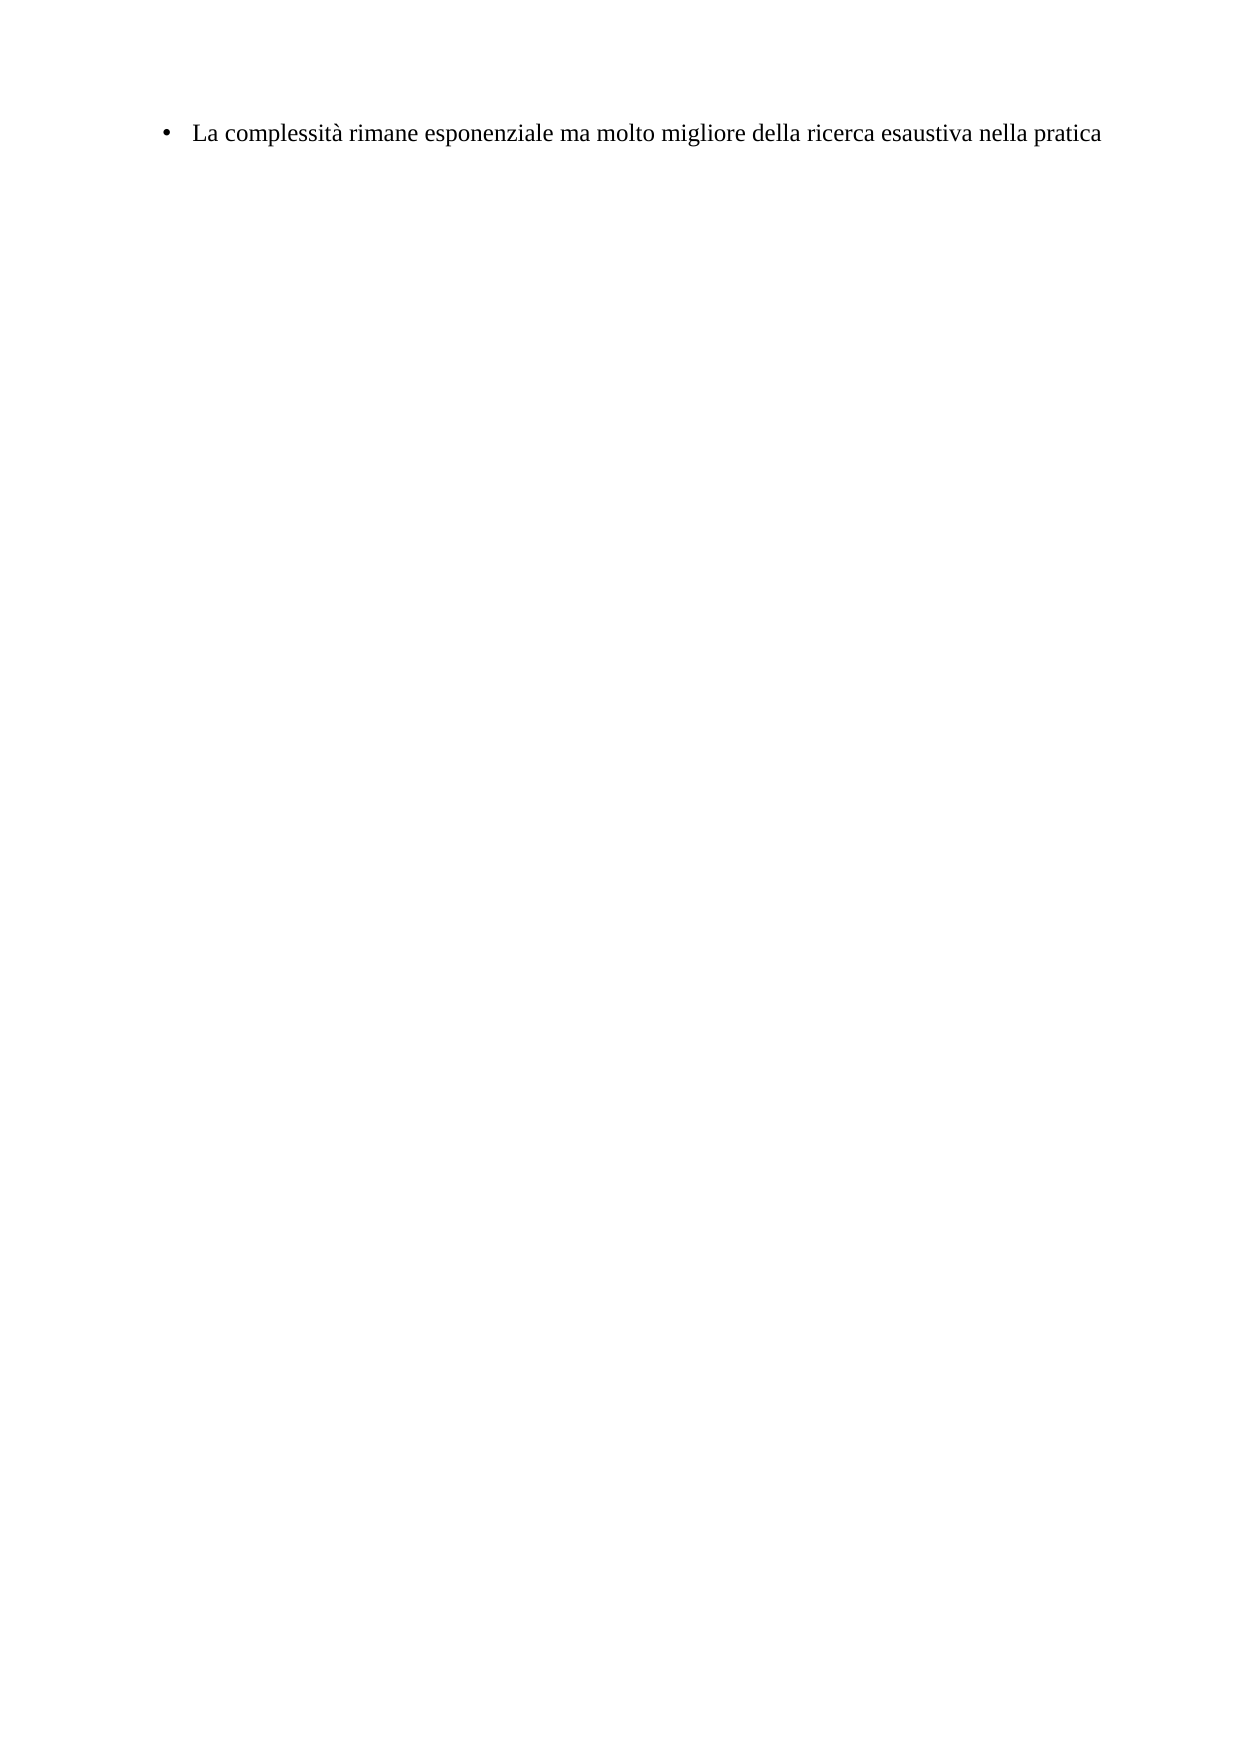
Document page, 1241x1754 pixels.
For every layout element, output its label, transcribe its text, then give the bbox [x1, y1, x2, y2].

list La complessità rimane esponenziale ma molto migliore della ricerca esaustiva nella pratica [162, 118, 1122, 147]
